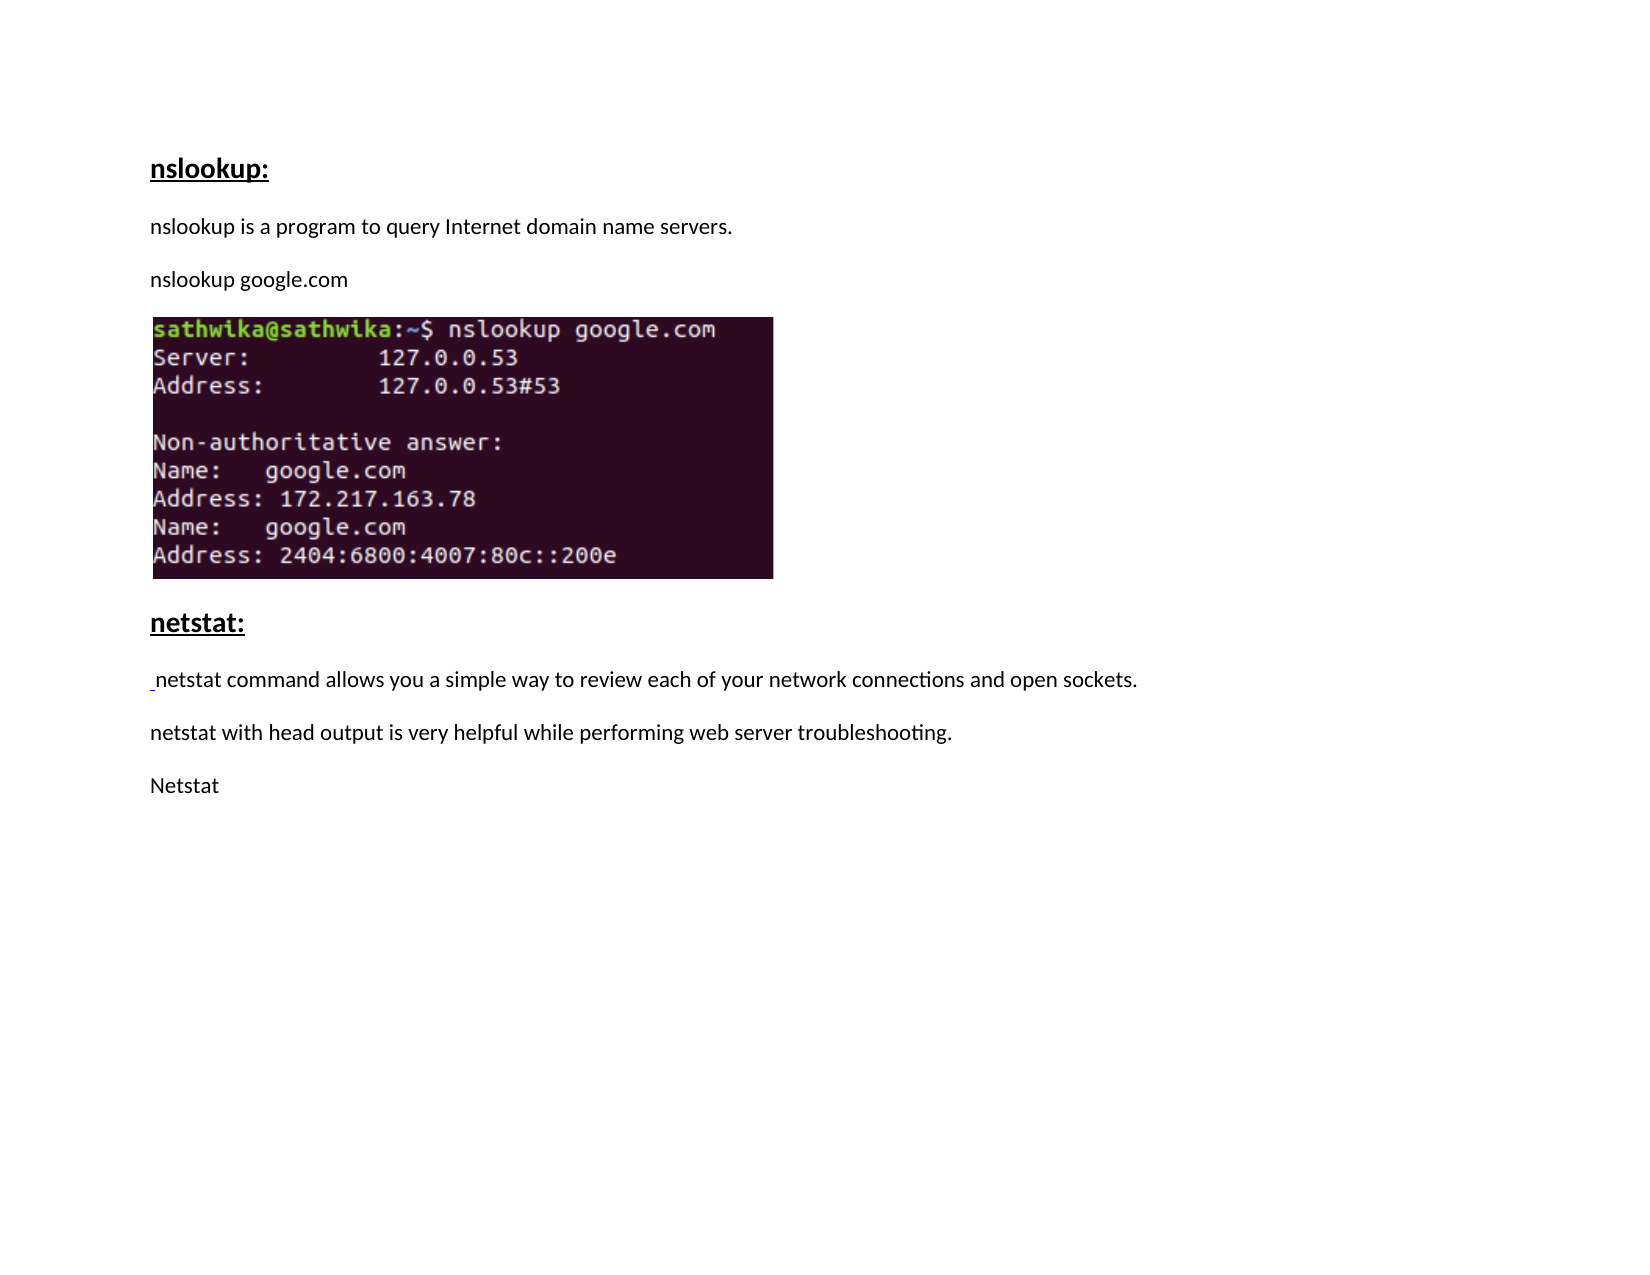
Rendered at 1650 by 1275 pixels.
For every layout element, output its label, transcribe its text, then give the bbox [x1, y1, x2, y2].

text netstat with head output is very helpful while performing web server troubleshooting. [150, 718, 1500, 747]
text nslookup: [150, 150, 1500, 186]
text netstat: [150, 604, 1500, 639]
text netstat command allows you a simple way to review each of your network connections and open sockets. [150, 666, 1500, 693]
text Netstat [150, 772, 1500, 799]
picture [153, 317, 774, 579]
text nslookup is a program to query Internet domain name servers. [150, 212, 1500, 240]
text nslookup google.com [150, 265, 1500, 293]
